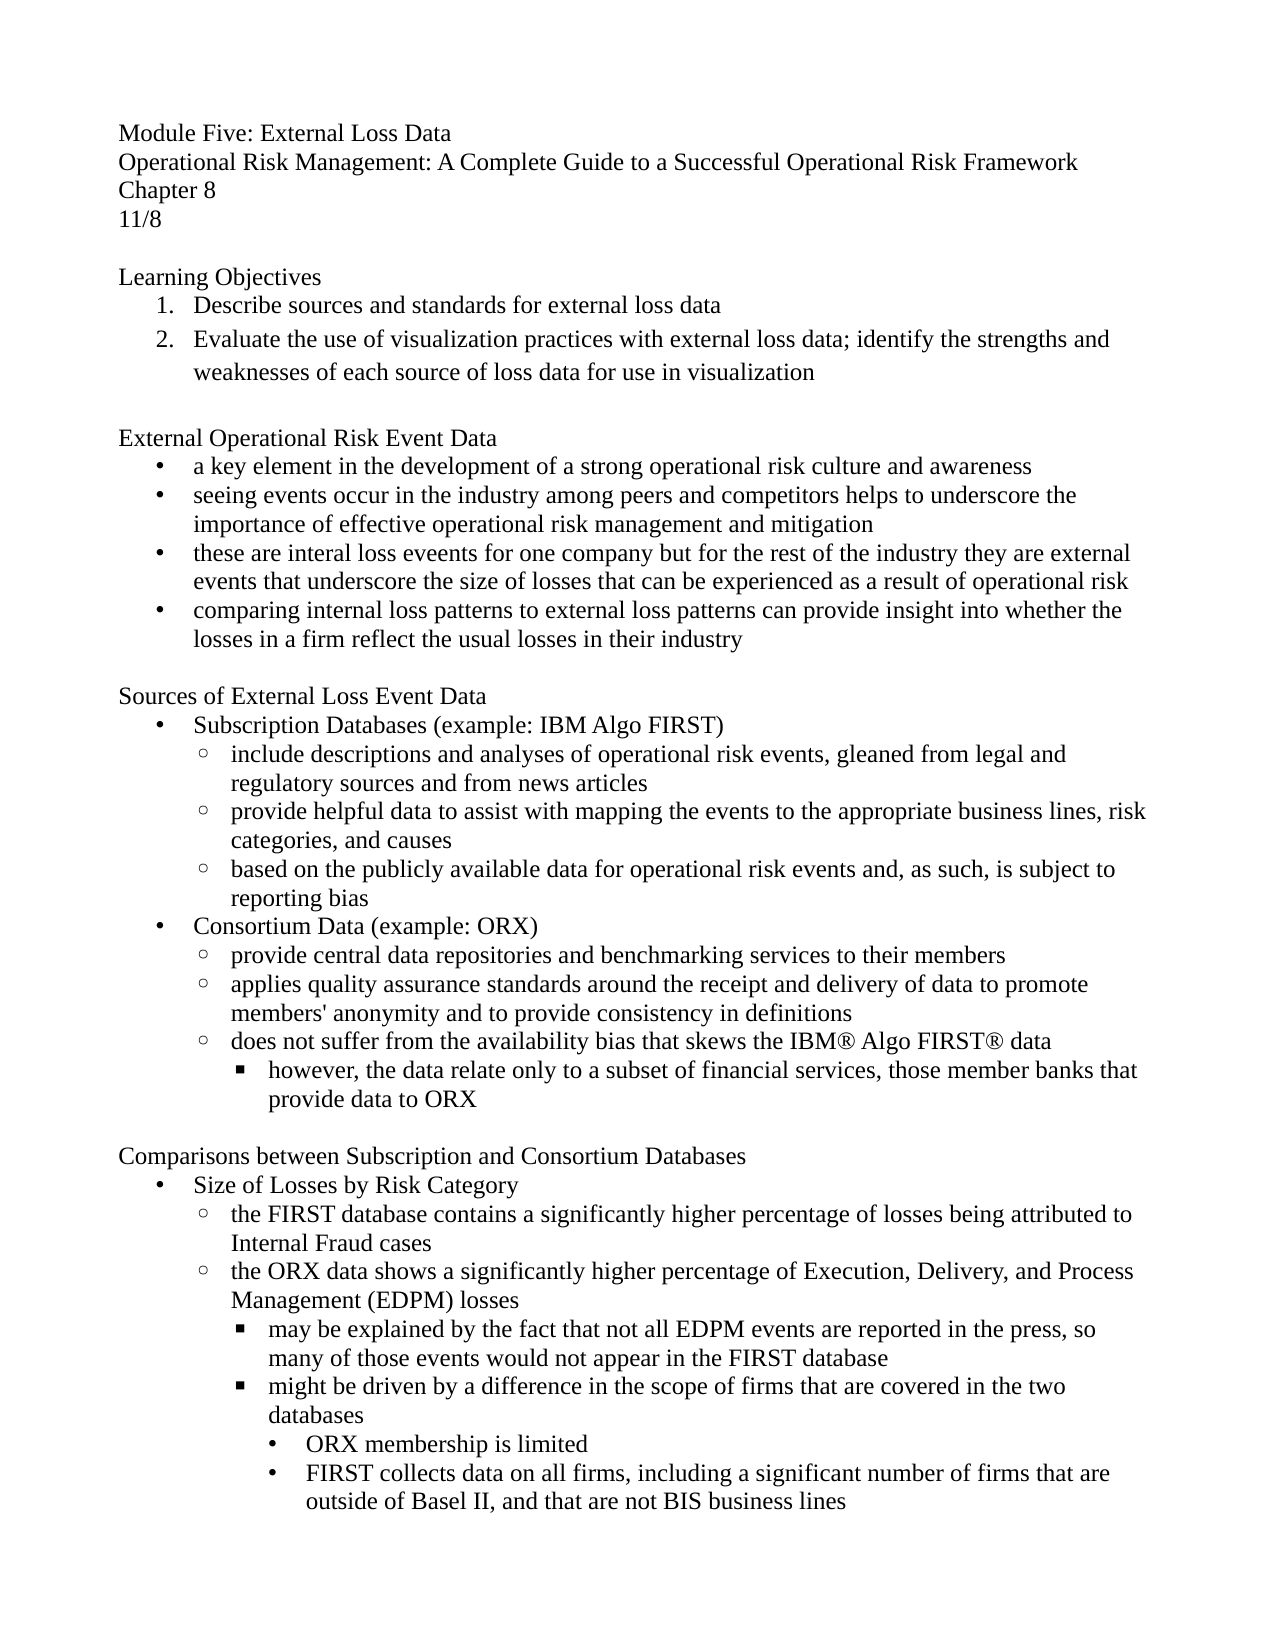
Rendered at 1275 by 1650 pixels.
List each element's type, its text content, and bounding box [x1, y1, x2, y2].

text Comparisons between Subscription and Consortium Databases [118, 1141, 1157, 1170]
list Size of Losses by Risk Category [156, 1170, 1157, 1199]
text External Operational Risk Event Data [118, 423, 1157, 451]
list Subscription Databases (example: IBM Algo FIRST) [156, 710, 1157, 739]
list FIRST collects data on all firms, including a significant number of firms that are outside of Basel II, and that are not BIS business lines [268, 1458, 1157, 1515]
list Evaluate the use of visualization practices with external loss data; identify the strengths and weaknesses of each source of loss data for use in visualization [156, 324, 1157, 385]
list include descriptions and analyses of operational risk events, gleaned from legal and regulatory sources and from news articles [193, 739, 1157, 796]
text Chapter 8 [118, 176, 1157, 204]
list comparing internal loss patterns to external loss patterns can provide insight into whether the losses in a firm reflect the usual losses in their industry [156, 595, 1157, 653]
list the FIRST database contains a significantly higher percentage of losses being attributed to Internal Fraud cases [193, 1199, 1157, 1256]
list provide helpful data to assist with mapping the events to the appropriate business lines, risk categories, and causes [193, 796, 1157, 854]
text Operational Risk Management: A Complete Guide to a Successful Operational Risk Framework [118, 147, 1157, 176]
text Module Five: External Loss Data [118, 118, 1157, 147]
list a key element in the development of a strong operational risk culture and awareness [156, 451, 1157, 480]
list does not suffer from the availability bias that skews the IBM® Algo FIRST® data [193, 1026, 1157, 1055]
list provide central data repositories and benchmarking services to their members [193, 940, 1157, 969]
list might be driven by a difference in the scope of firms that are covered in the two databases [231, 1371, 1157, 1429]
list ORX membership is limited [268, 1429, 1157, 1458]
text Learning Objectives [118, 262, 1157, 291]
list based on the publicly available data for operational risk events and, as such, is subject to reporting bias [193, 854, 1157, 911]
list these are interal loss eveents for one company but for the rest of the industry they are external events that underscore the size of losses that can be experienced as a result of operational risk [156, 538, 1157, 595]
list may be explained by the fact that not all EDPM events are reported in the press, so many of those events would not appear in the FIRST database [231, 1314, 1157, 1371]
text Sources of External Loss Event Data [118, 681, 1157, 710]
list applies quality assurance standards around the receipt and delivery of data to promote members' anonymity and to provide consistency in definitions [193, 969, 1157, 1026]
list seeing events occur in the industry among peers and competitors helps to underscore the importance of effective operational risk management and mitigation [156, 480, 1157, 538]
list Describe sources and standards for external loss data [156, 291, 1157, 319]
list Consortium Data (example: ORX) [156, 911, 1157, 940]
text 11/8 [118, 204, 1157, 233]
list however, the data relate only to a subset of financial services, those member banks that provide data to ORX [231, 1055, 1157, 1113]
list the ORX data shows a significantly higher percentage of Execution, Delivery, and Process Management (EDPM) losses [193, 1256, 1157, 1314]
